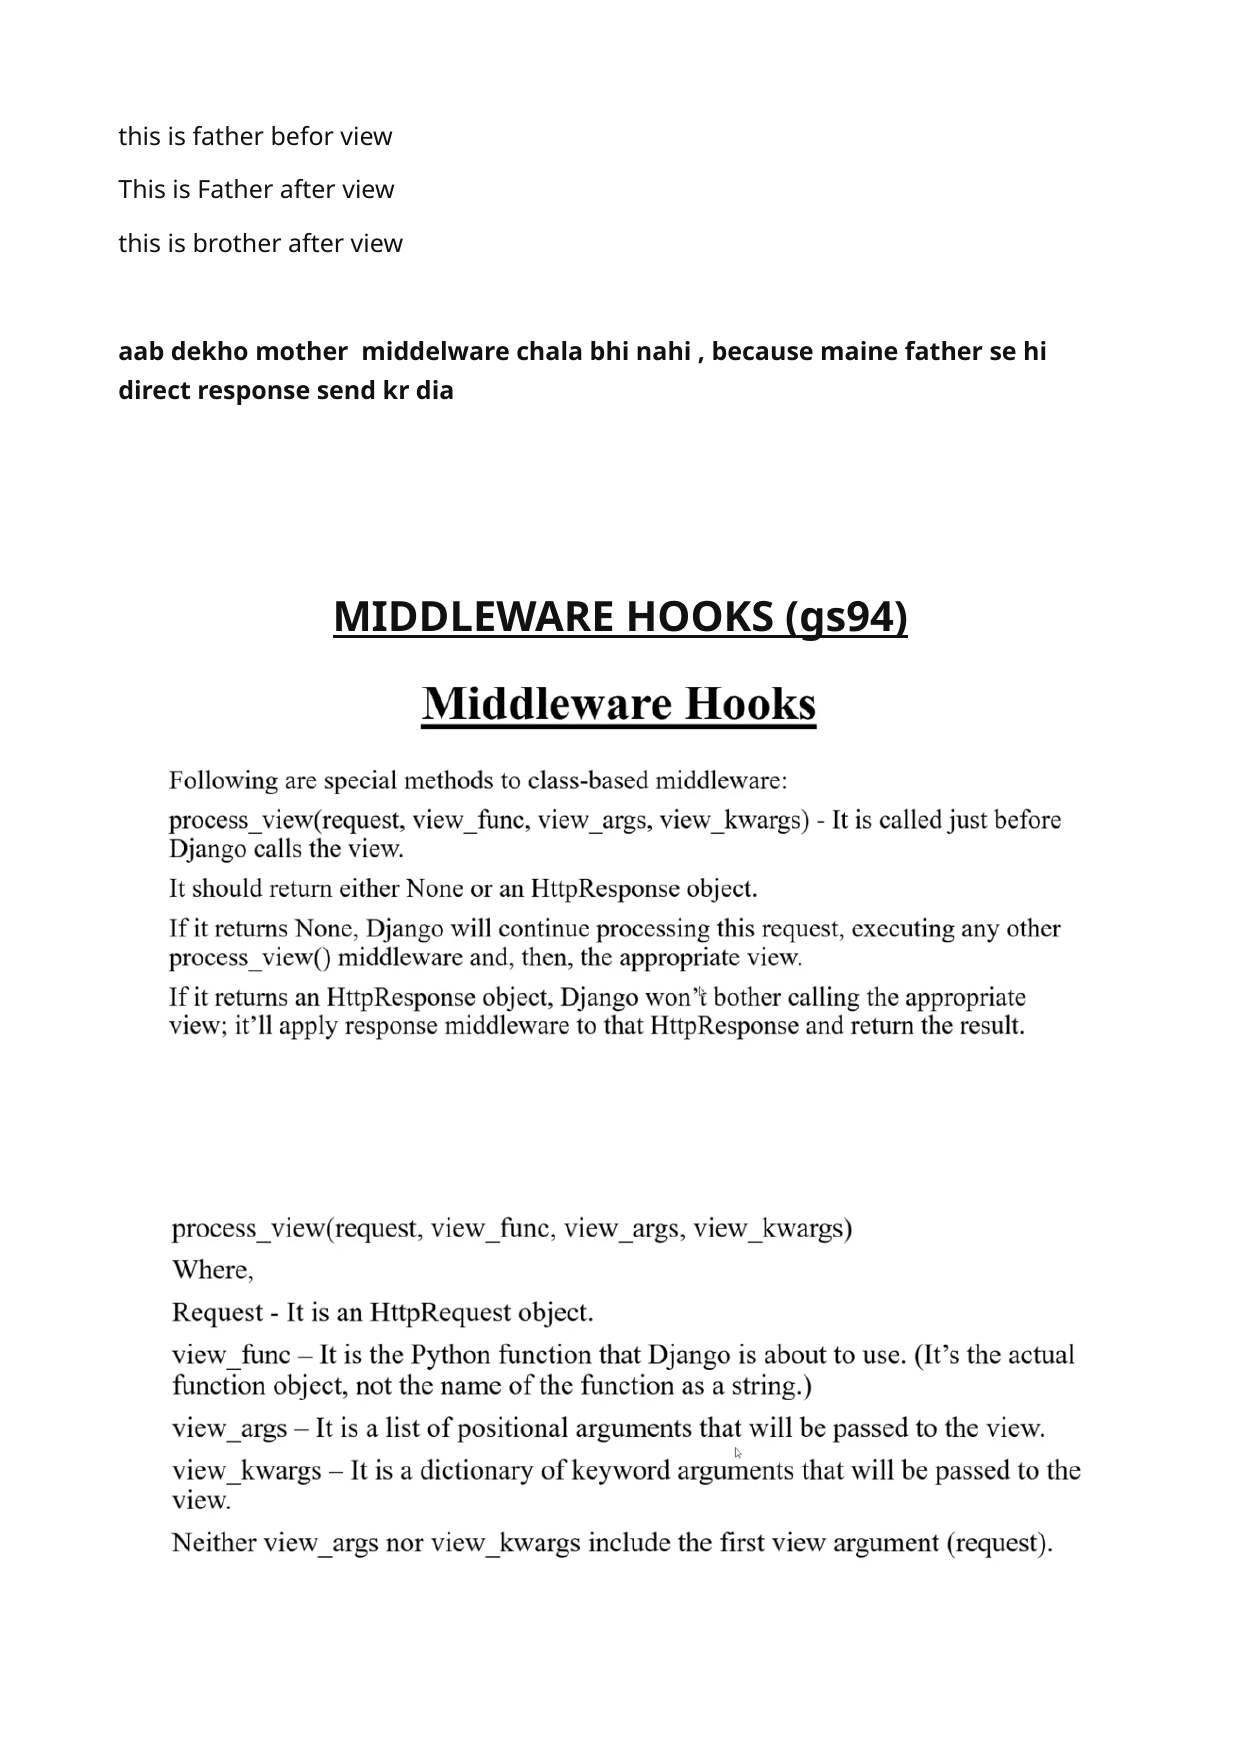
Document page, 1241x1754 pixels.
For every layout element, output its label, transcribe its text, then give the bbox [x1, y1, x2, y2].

text this is father befor view [118, 118, 1122, 152]
text This is Father after view [118, 172, 1122, 206]
picture [118, 1182, 1123, 1589]
picture [118, 667, 1123, 1120]
text aab dekho mother middelware chala bhi nahi , because maine father se hi direct response send kr dia [118, 333, 1122, 406]
text this is brother after view [118, 226, 1122, 260]
text MIDDLEWARE HOOKS (gs94) [118, 587, 1122, 644]
